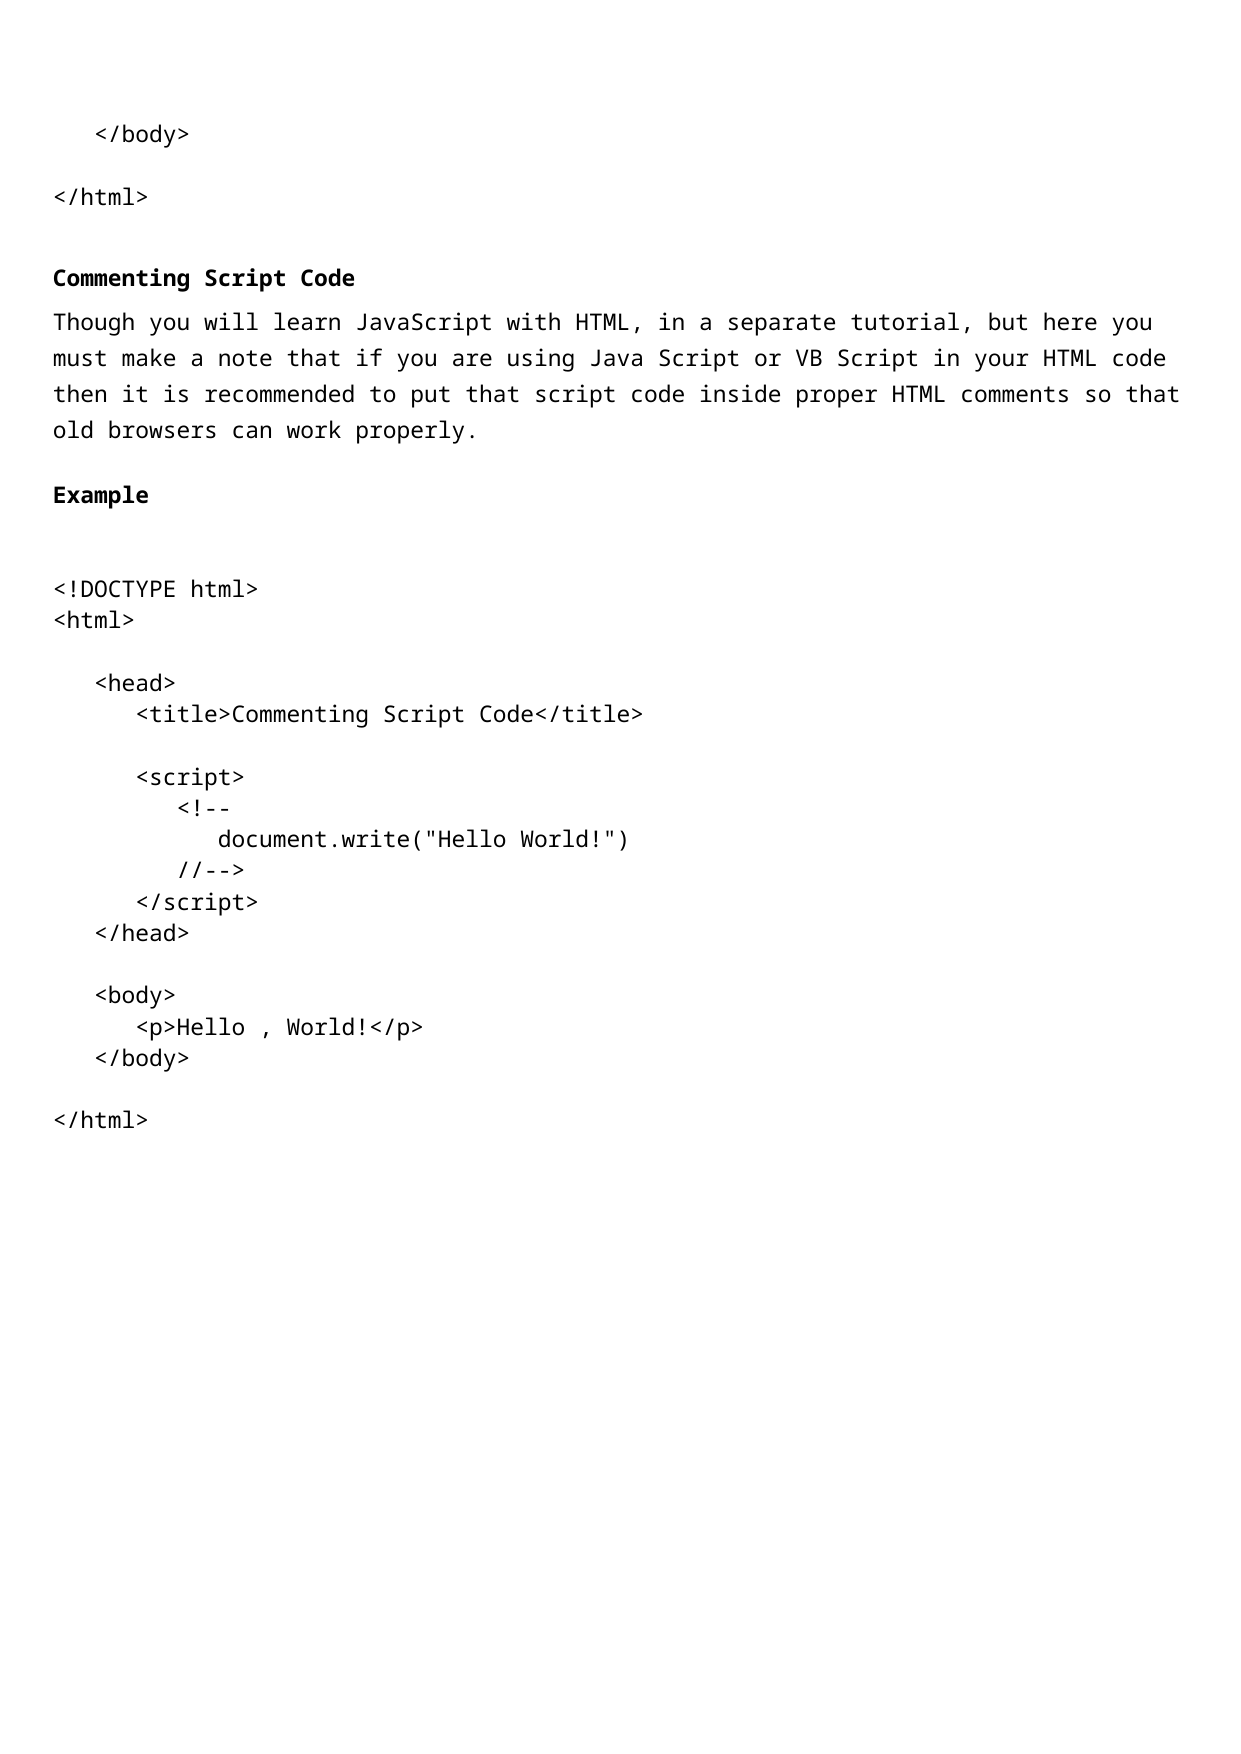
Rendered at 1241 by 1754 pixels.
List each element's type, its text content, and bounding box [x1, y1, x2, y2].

text </html> [53, 1104, 1191, 1136]
text <p>Hello , World!</p> [53, 1011, 1191, 1042]
text </html> [53, 181, 1191, 212]
text <script> [53, 761, 1191, 792]
text Though you will learn JavaScript with HTML, in a separate tutorial, but here you must make a note that if you are using Java Script or VB Script in your HTML code then it is recommended to put that script code inside proper HTML comments so that old browsers can work properly. [53, 306, 1191, 445]
text <head> [53, 667, 1191, 698]
text </body> [53, 118, 1191, 149]
text <body> [53, 979, 1191, 1011]
subtitle Example [53, 479, 1191, 510]
text <!-- [53, 792, 1191, 823]
text document.write("Hello World!") [53, 823, 1191, 854]
text <title>Commenting Script Code</title> [53, 698, 1191, 729]
subtitle Commenting Script Code [53, 262, 1191, 293]
text <html> [53, 604, 1191, 636]
text //--> [53, 854, 1191, 886]
text </script> [53, 886, 1191, 917]
text </body> [53, 1042, 1191, 1073]
text </head> [53, 917, 1191, 948]
text <!DOCTYPE html> [53, 573, 1191, 604]
